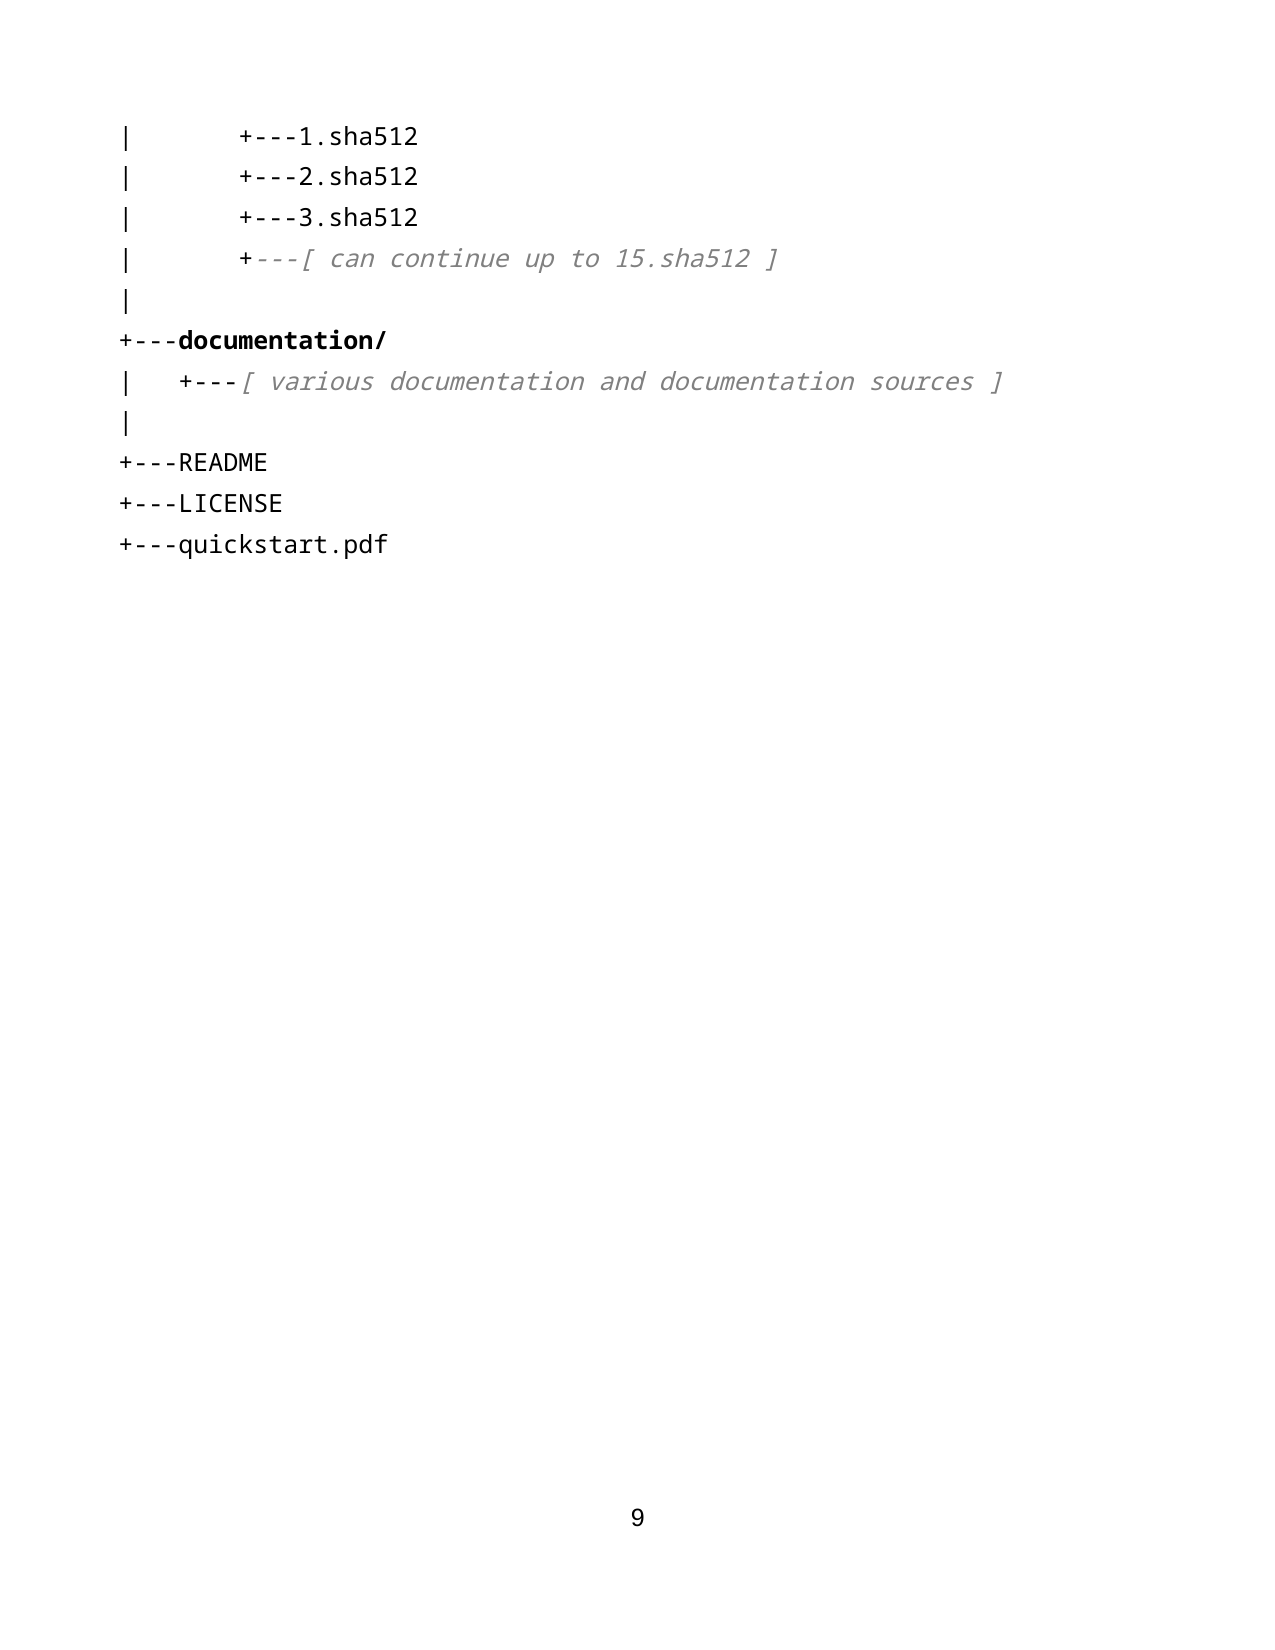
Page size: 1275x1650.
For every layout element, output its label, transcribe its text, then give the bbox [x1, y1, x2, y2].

text | +---1.sha512 | +---2.sha512 | +---3.sha512 | +---[ can continue up to 15.sha512 ] | +---documentation/ | +---[ various documentation and documentation sources ] | +---README +---LICENSE +---quickstart.pdf [118, 118, 1157, 561]
